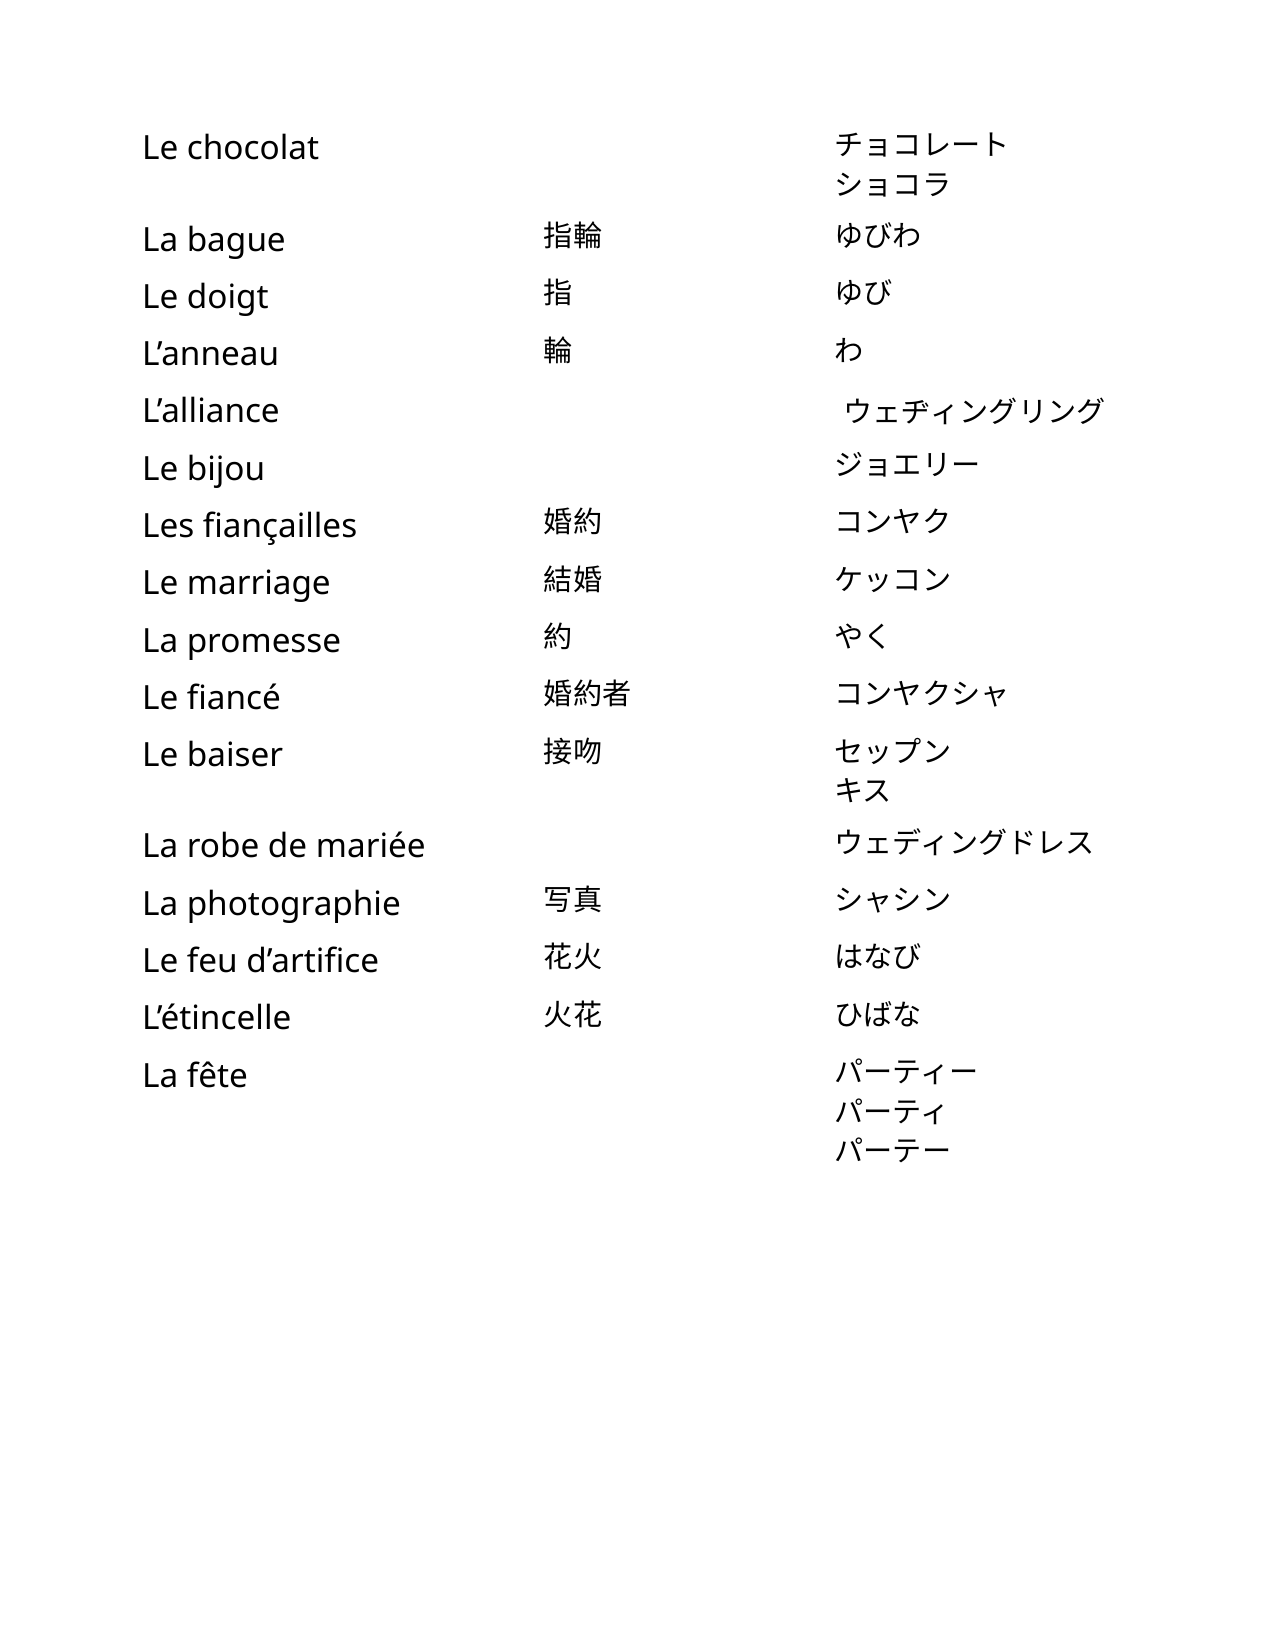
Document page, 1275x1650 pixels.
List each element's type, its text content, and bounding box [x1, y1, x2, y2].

table_cell L’étincelle [118, 988, 520, 1045]
table_cell 指 [520, 267, 811, 324]
table_cell ジョエリー [811, 439, 1158, 496]
table_cell 輪 [520, 324, 811, 381]
table_cell 約 [520, 610, 811, 668]
table_cell 婚約者 [520, 668, 811, 725]
table_cell 婚約 [520, 496, 811, 553]
table_cell Le bijou [118, 439, 520, 496]
table_cell はなび [811, 931, 1158, 988]
table_cell 接吻 [520, 725, 811, 816]
table_cell Le fiancé [118, 668, 520, 725]
table_cell ゆび [811, 267, 1158, 324]
table_cell La robe de mariée [118, 816, 520, 873]
table_cell La promesse [118, 610, 520, 668]
table_cell ひばな [811, 988, 1158, 1045]
table_cell La fête [118, 1045, 520, 1176]
table_cell 結婚 [520, 553, 811, 610]
table_cell [520, 816, 811, 873]
table_cell 指輪 [520, 209, 811, 267]
table_cell Les fiançailles [118, 496, 520, 553]
table_cell Le doigt [118, 267, 520, 324]
table_cell やく [811, 610, 1158, 668]
table_cell 写真 [520, 874, 811, 931]
table_cell La photographie [118, 874, 520, 931]
table_cell ケッコン [811, 553, 1158, 610]
table_cell [520, 1045, 811, 1176]
table_cell コンヤク [811, 496, 1158, 553]
table_cell [520, 439, 811, 496]
table_cell ウェディングドレス [811, 816, 1158, 873]
table_cell [520, 118, 811, 209]
table_cell ゆびわ [811, 209, 1158, 267]
table_cell パーティー パーティ パーテー [811, 1045, 1158, 1176]
table_cell L’alliance [118, 381, 520, 438]
table_cell ウェヂィングリング [811, 381, 1158, 438]
table_cell Le chocolat [118, 118, 520, 209]
table_cell Le marriage [118, 553, 520, 610]
table_cell [520, 381, 811, 438]
table_cell コンヤクシャ [811, 668, 1158, 725]
table_cell La bague [118, 209, 520, 267]
table_cell 花火 [520, 931, 811, 988]
table_cell L’anneau [118, 324, 520, 381]
table_cell Le baiser [118, 725, 520, 816]
table_cell 火花 [520, 988, 811, 1045]
table_cell セップン キス [811, 725, 1158, 816]
table_cell わ [811, 324, 1158, 381]
table_cell チョコレート ショコラ [811, 118, 1158, 209]
table_cell Le feu d’artifice [118, 931, 520, 988]
table_cell シャシン [811, 874, 1158, 931]
